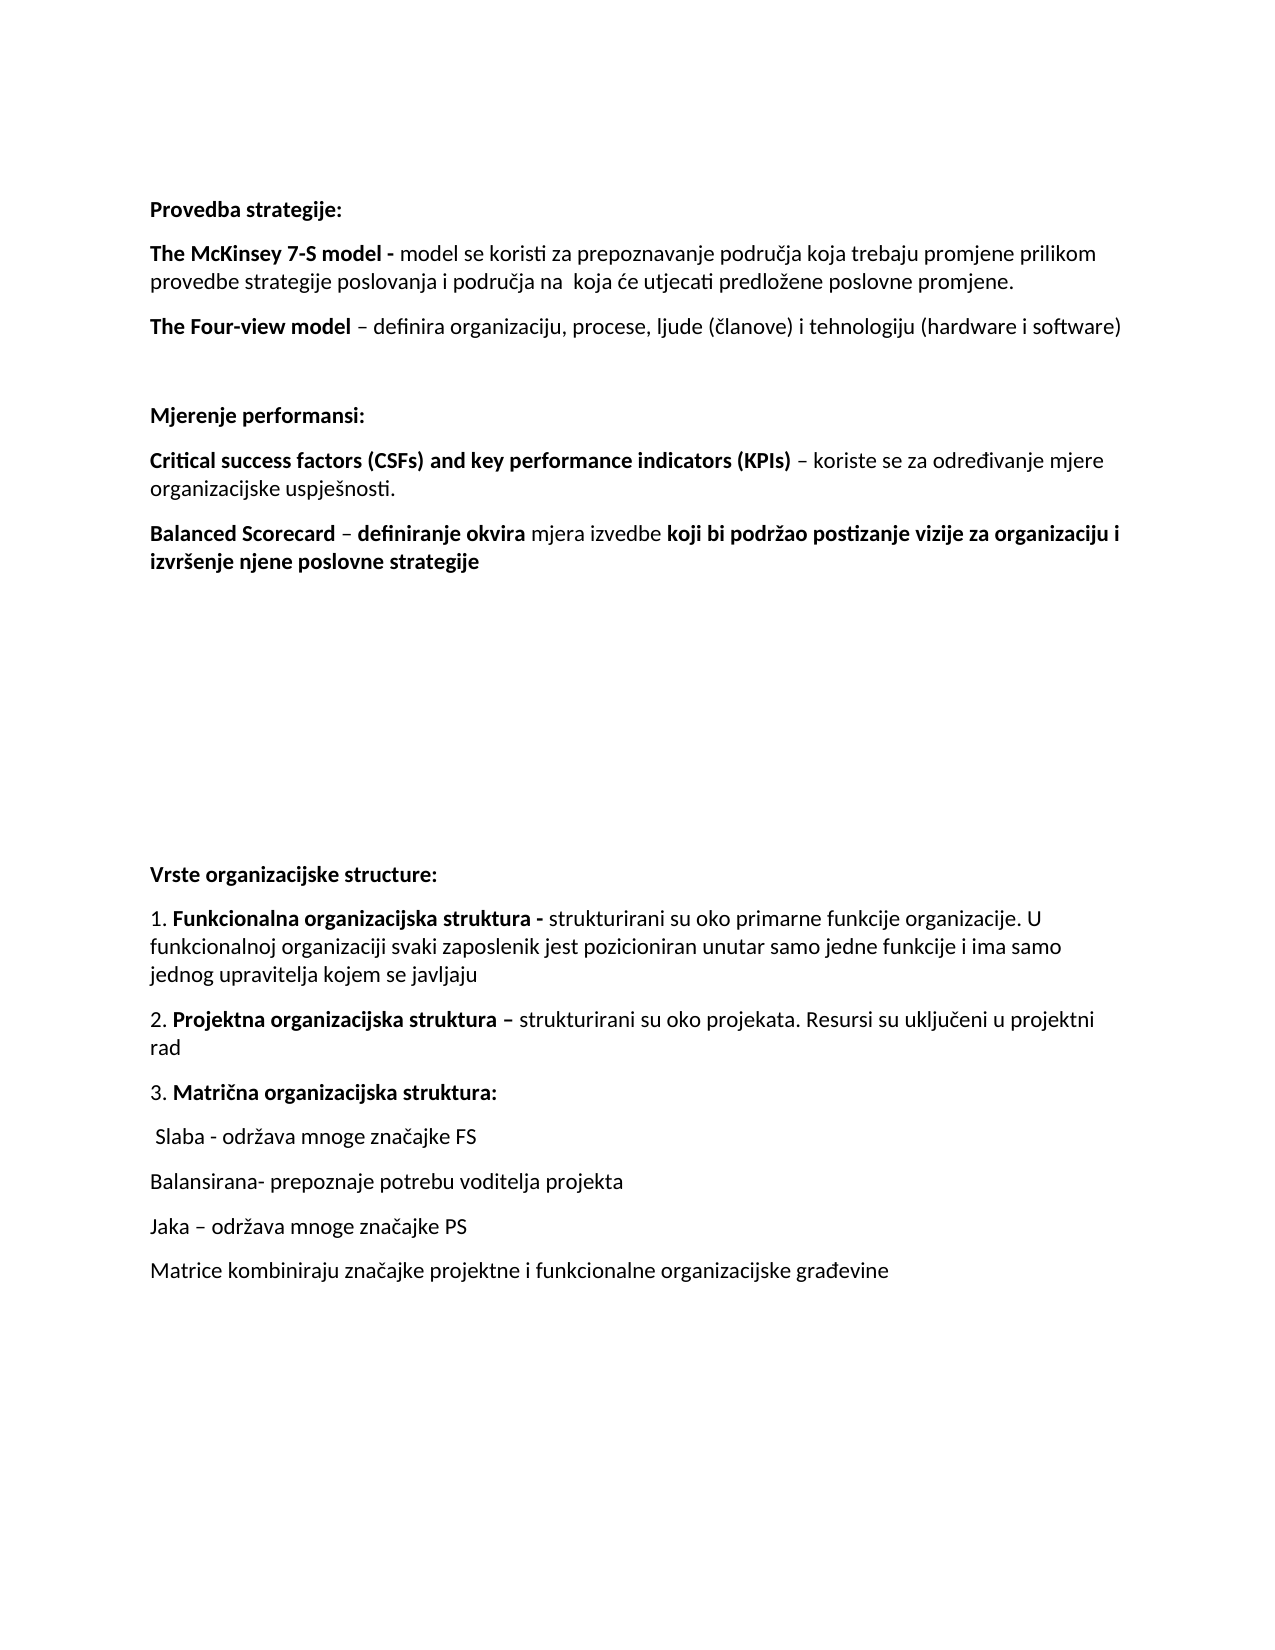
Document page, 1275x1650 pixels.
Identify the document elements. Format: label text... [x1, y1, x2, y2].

text 1. Funkcionalna organizacijska struktura - strukturirani su oko primarne funkcije organizacije. U funkcionalnoj organizaciji svaki zaposlenik jest pozicioniran unutar samo jedne funkcije i ima samo jednog upravitelja kojem se javljaju [150, 904, 1125, 988]
text Matrice kombiniraju značajke projektne i funkcionalne organizacijske građevine [150, 1257, 1125, 1284]
text Vrste organizacijske structure: [150, 860, 1125, 888]
text The Four-view model – definira organizaciju, procese, ljude (članove) i tehnologiju (hardware i software) [150, 312, 1125, 340]
text Balanced Scorecard – definiranje okvira mjera izvedbe koji bi podržao postizanje vizije za organizaciju i izvršenje njene poslovne strategije [150, 519, 1125, 575]
text Critical success factors (CSFs) and key performance indicators (KPIs) – koriste se za određivanje mjere organizacijske uspješnosti. [150, 446, 1125, 502]
text Balansirana- prepoznaje potrebu voditelja projekta [150, 1167, 1125, 1195]
text Slaba - održava mnoge značajke FS [150, 1122, 1125, 1151]
text Mjerenje performansi: [150, 401, 1125, 429]
text Jaka – održava mnoge značajke PS [150, 1212, 1125, 1240]
text 3. Matrična organizacijska struktura: [150, 1078, 1125, 1106]
text 2. Projektna organizacijska struktura – strukturirani su oko projekata. Resursi su uključeni u projektni rad [150, 1005, 1125, 1061]
text The McKinsey 7-S model - model se koristi za prepoznavanje područja koja trebaju promjene prilikom provedbe strategije poslovanja i područja na koja će utjecati predložene poslovne promjene. [150, 239, 1125, 295]
text Provedba strategije: [150, 195, 1125, 223]
